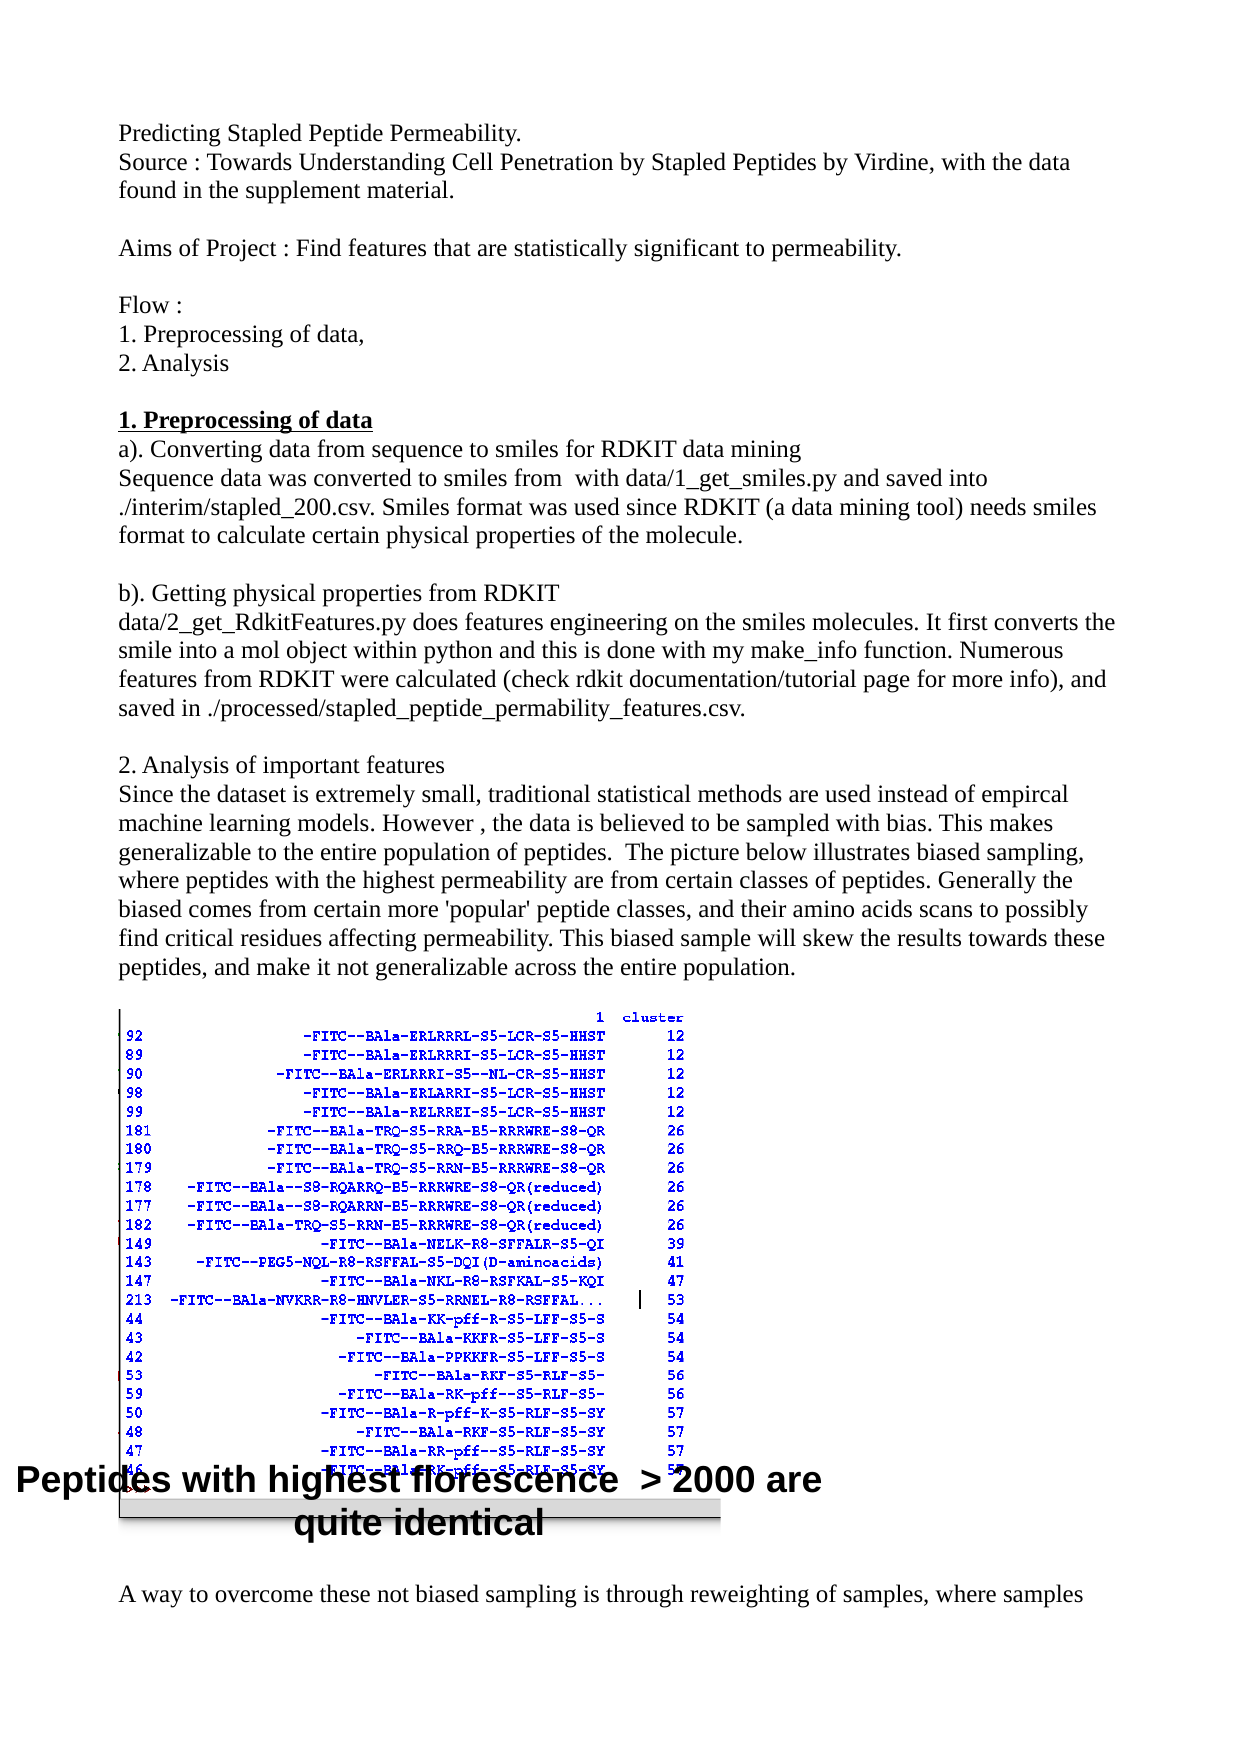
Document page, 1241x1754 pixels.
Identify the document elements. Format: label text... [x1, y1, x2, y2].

text Since the dataset is extremely small, traditional statistical methods are used instead of empircal machine learning models. However , the data is believed to be sampled with bias. This makes generalizable to the entire population of peptides. The picture below illustrates biased sampling, where peptides with the highest permeability are from certain classes of peptides. Generally the biased comes from certain more 'popular' peptide classes, and their amino acids scans to possibly find critical residues affecting permeability. This biased sample will skew the results towards these peptides, and make it not generalizable across the entire population. [118, 779, 1122, 981]
text b). Getting physical properties from RDKIT [118, 578, 1122, 607]
text Source : Towards Understanding Cell Penetration by Stapled Peptides by Virdine, with the data found in the supplement material. [118, 147, 1122, 204]
text Sequence data was converted to smiles from with data/1_get_smiles.py and saved into ./interim/stapled_200.csv. Smiles format was used since RDKIT (a data mining tool) needs smiles format to calculate certain physical properties of the molecule. [118, 463, 1122, 549]
text 2. Analysis [118, 348, 1122, 377]
text 2. Analysis of important features [118, 751, 1122, 779]
picture [490, 1009, 721, 1551]
text Predicting Stapled Peptide Permeability. [118, 118, 1122, 147]
text data/2_get_RdkitFeatures.py does features engineering on the smiles molecules. It first converts the smile into a mol object within python and this is done with my make_info function. Numerous features from RDKIT were calculated (check rdkit documentation/tutorial page for more info), and saved in ./processed/stapled_peptide_permability_features.csv. [118, 607, 1122, 722]
text 1. Preprocessing of data [118, 406, 1122, 434]
text Aims of Project : Find features that are statistically significant to permeability. [118, 233, 1122, 262]
text Flow : [118, 291, 1122, 319]
text a). Converting data from sequence to smiles for RDKIT data mining [118, 434, 1122, 463]
text 1. Preprocessing of data, [118, 319, 1122, 348]
text A way to overcome these not biased sampling is through reweighting of samples, where samples [118, 1579, 1122, 1608]
